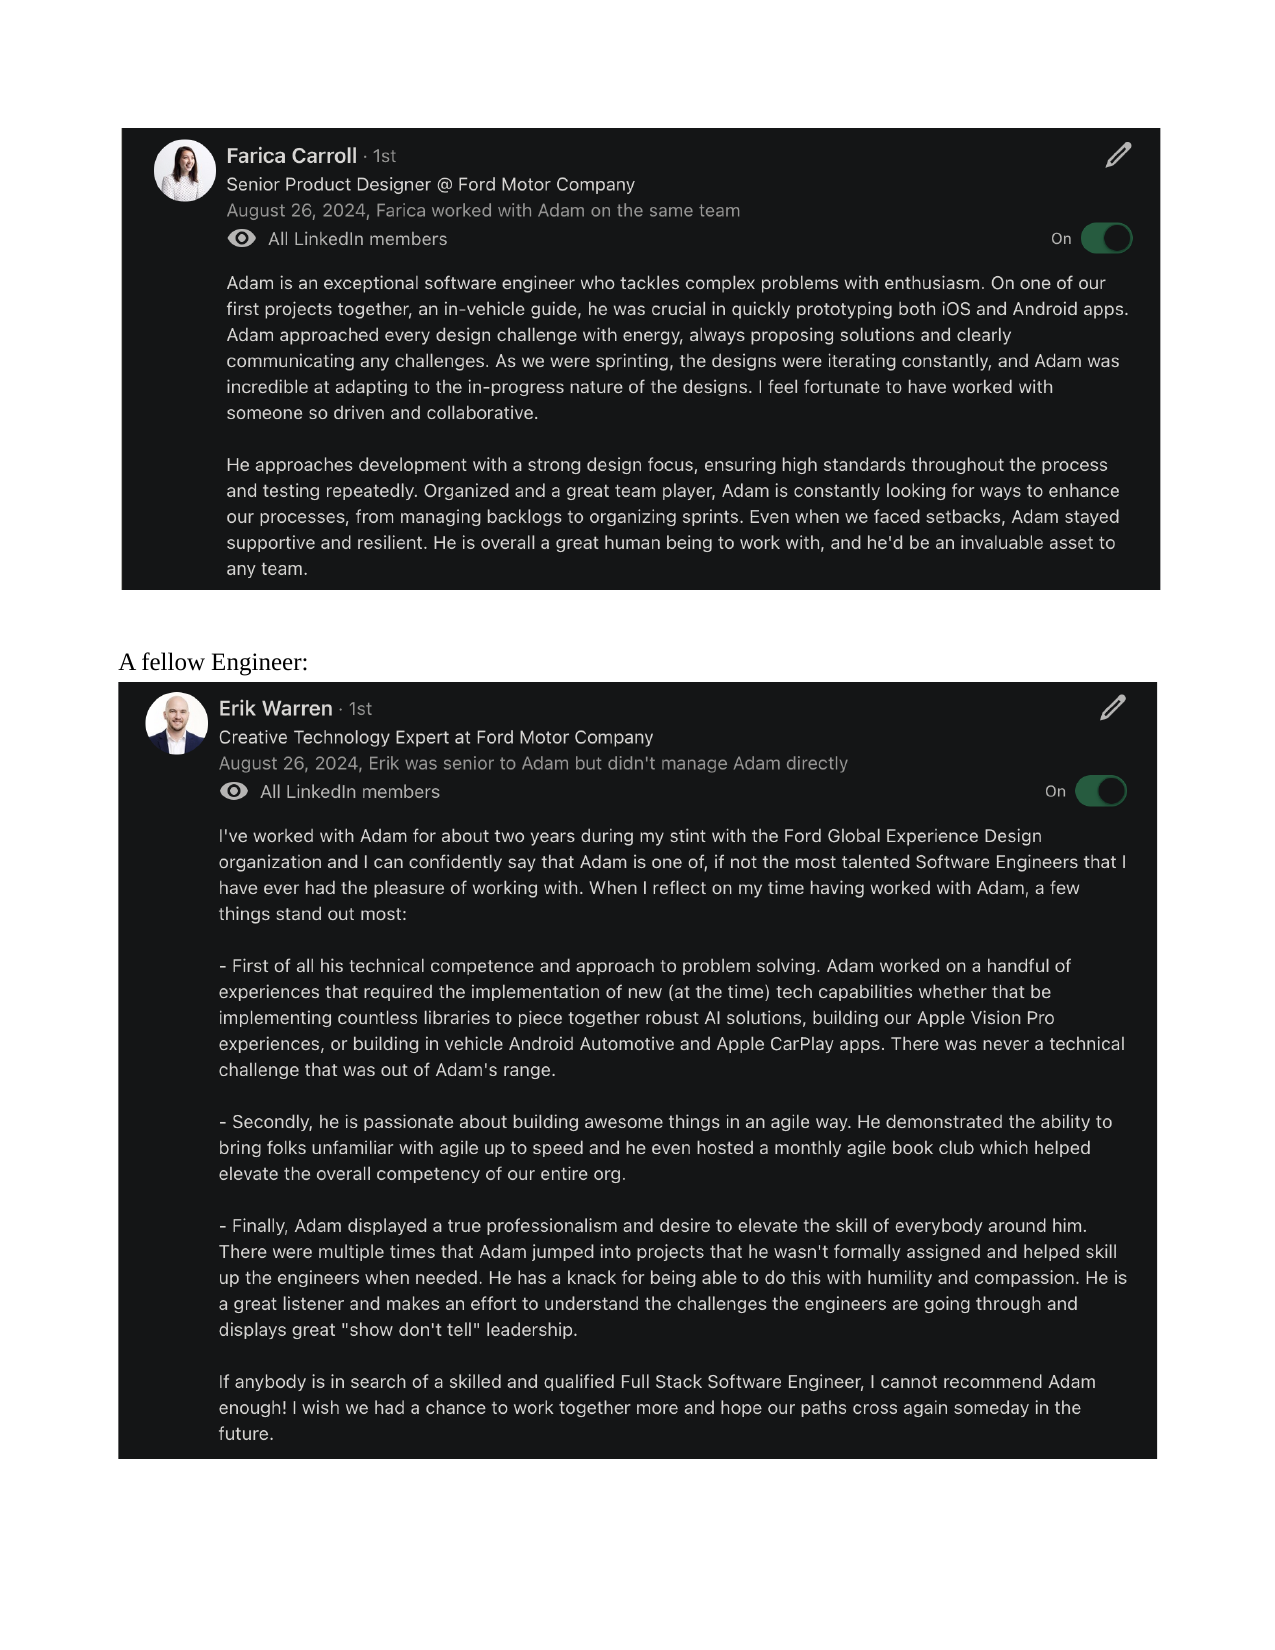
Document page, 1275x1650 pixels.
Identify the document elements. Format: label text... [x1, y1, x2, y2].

picture [118, 682, 1158, 1459]
picture [121, 128, 1161, 590]
text A fellow Engineer: [118, 647, 1157, 676]
